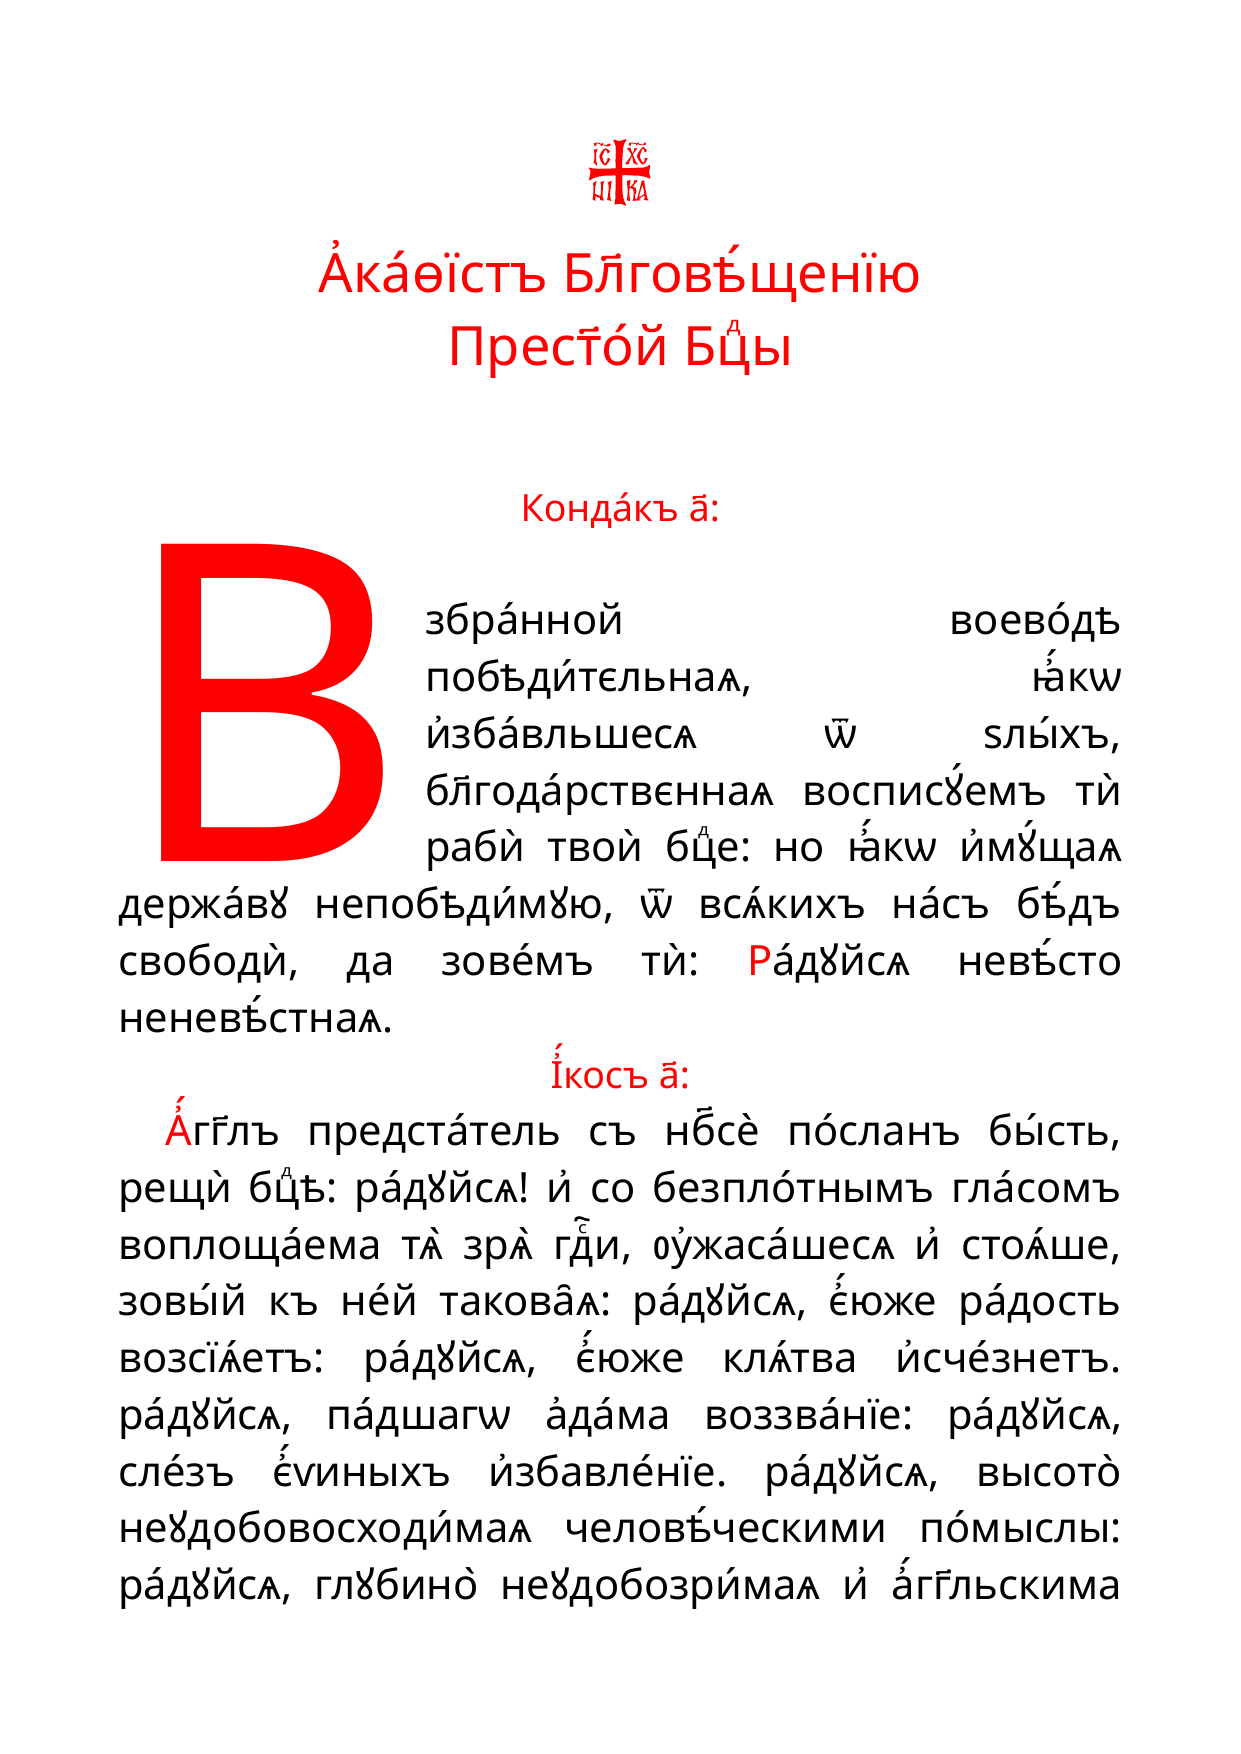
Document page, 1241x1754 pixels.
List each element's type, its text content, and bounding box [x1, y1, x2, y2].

title А҆ка́ѳїстъ Бл҃говѣ́щенїю Прест҃о́й Бцⷣы [118, 234, 1122, 382]
text Взбра́нной воево́дѣ побѣди́тєльнаѧ, ꙗ҆́кѡ и҆зба́вльшесѧ ѿ ѕлы́хъ, бл҃года́рствєннаѧ восписꙋ́емъ тѝ рабѝ твоѝ бцⷣе: но ꙗ҆́кѡ и҆мꙋ́щаѧ держа́вꙋ непобѣди́мꙋю, ѿ всѧ́кихъ на́съ бѣ́дъ свободѝ, да зове́мъ тѝ: Ра́дꙋйсѧ невѣ́сто неневѣ́стнаѧ. [118, 544, 1122, 1044]
subtitle Конда́къ а҃: [118, 448, 1122, 532]
text І҆́косъ а҃: [118, 1044, 1122, 1100]
text А҆́гг҃лъ предста́тель съ нб҃сѐ по́сланъ бы́сть, рещѝ бцⷣѣ: ра́дꙋйсѧ! и҆ со безпло́тнымъ гла́сомъ воплоща́ема тѧ̀ зрѧ̀ гдⷭ҇и, ᲂу҆жаса́шесѧ и҆ стоѧ́ше, зовы́й къ не́й такова̑ѧ: ра́дꙋйсѧ, є҆́юже ра́дость возсїѧ́етъ: ра́дꙋйсѧ, є҆́юже клѧ́тва и҆сче́знетъ. ра́дꙋйсѧ, па́дшагѡ а҆да́ма воззва́нїе: ра́дꙋйсѧ, сле́зъ є҆́ѵиныхъ и҆збавле́нїе. ра́дꙋйсѧ, высото̀ неꙋдобовосходи́маѧ человѣ́ческими по́мыслы: ра́дꙋйсѧ, глꙋбино̀ неꙋдобозри́маѧ и҆ а҆́гг҃льскима [118, 1100, 1122, 1612]
